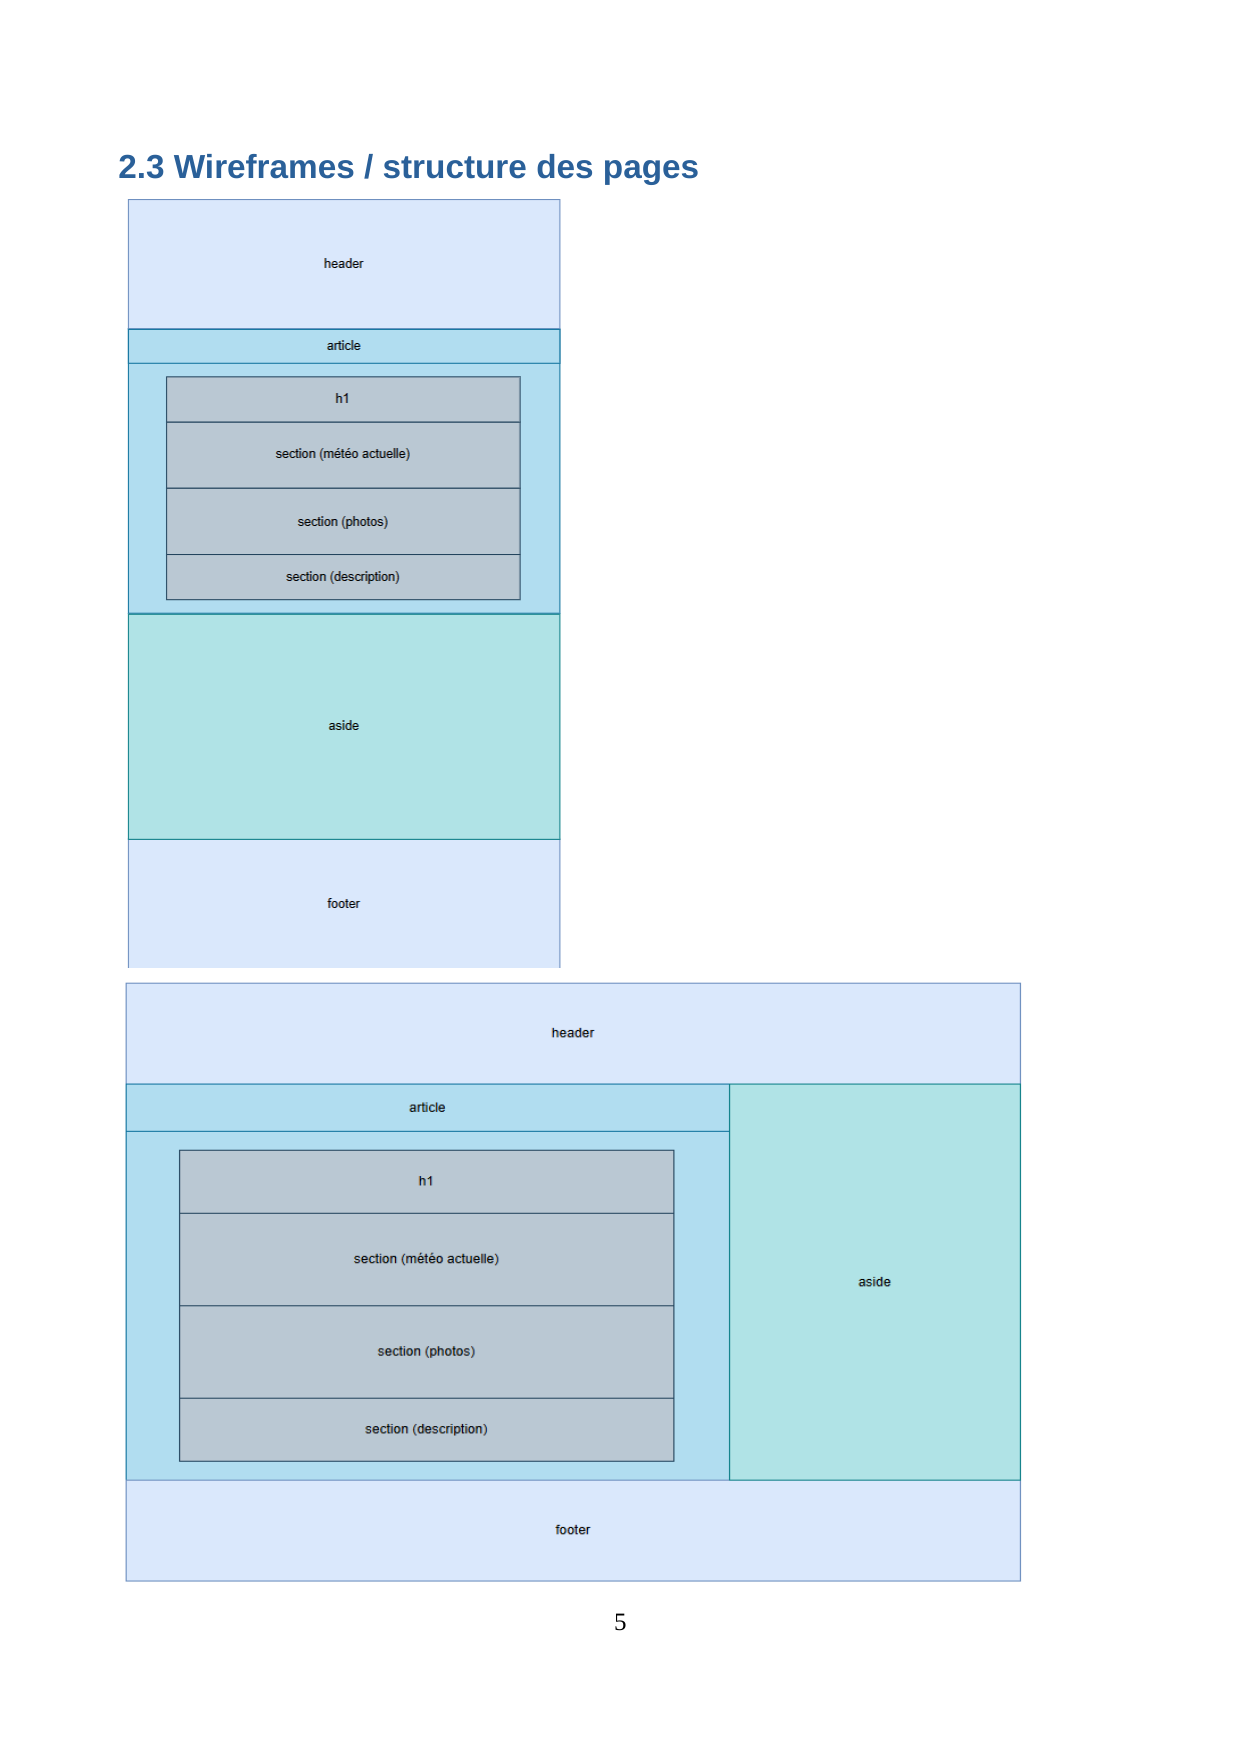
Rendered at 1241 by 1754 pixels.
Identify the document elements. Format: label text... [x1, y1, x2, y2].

picture [120, 191, 1037, 1590]
subtitle 2.3 Wireframes / structure des pages [118, 148, 1122, 186]
